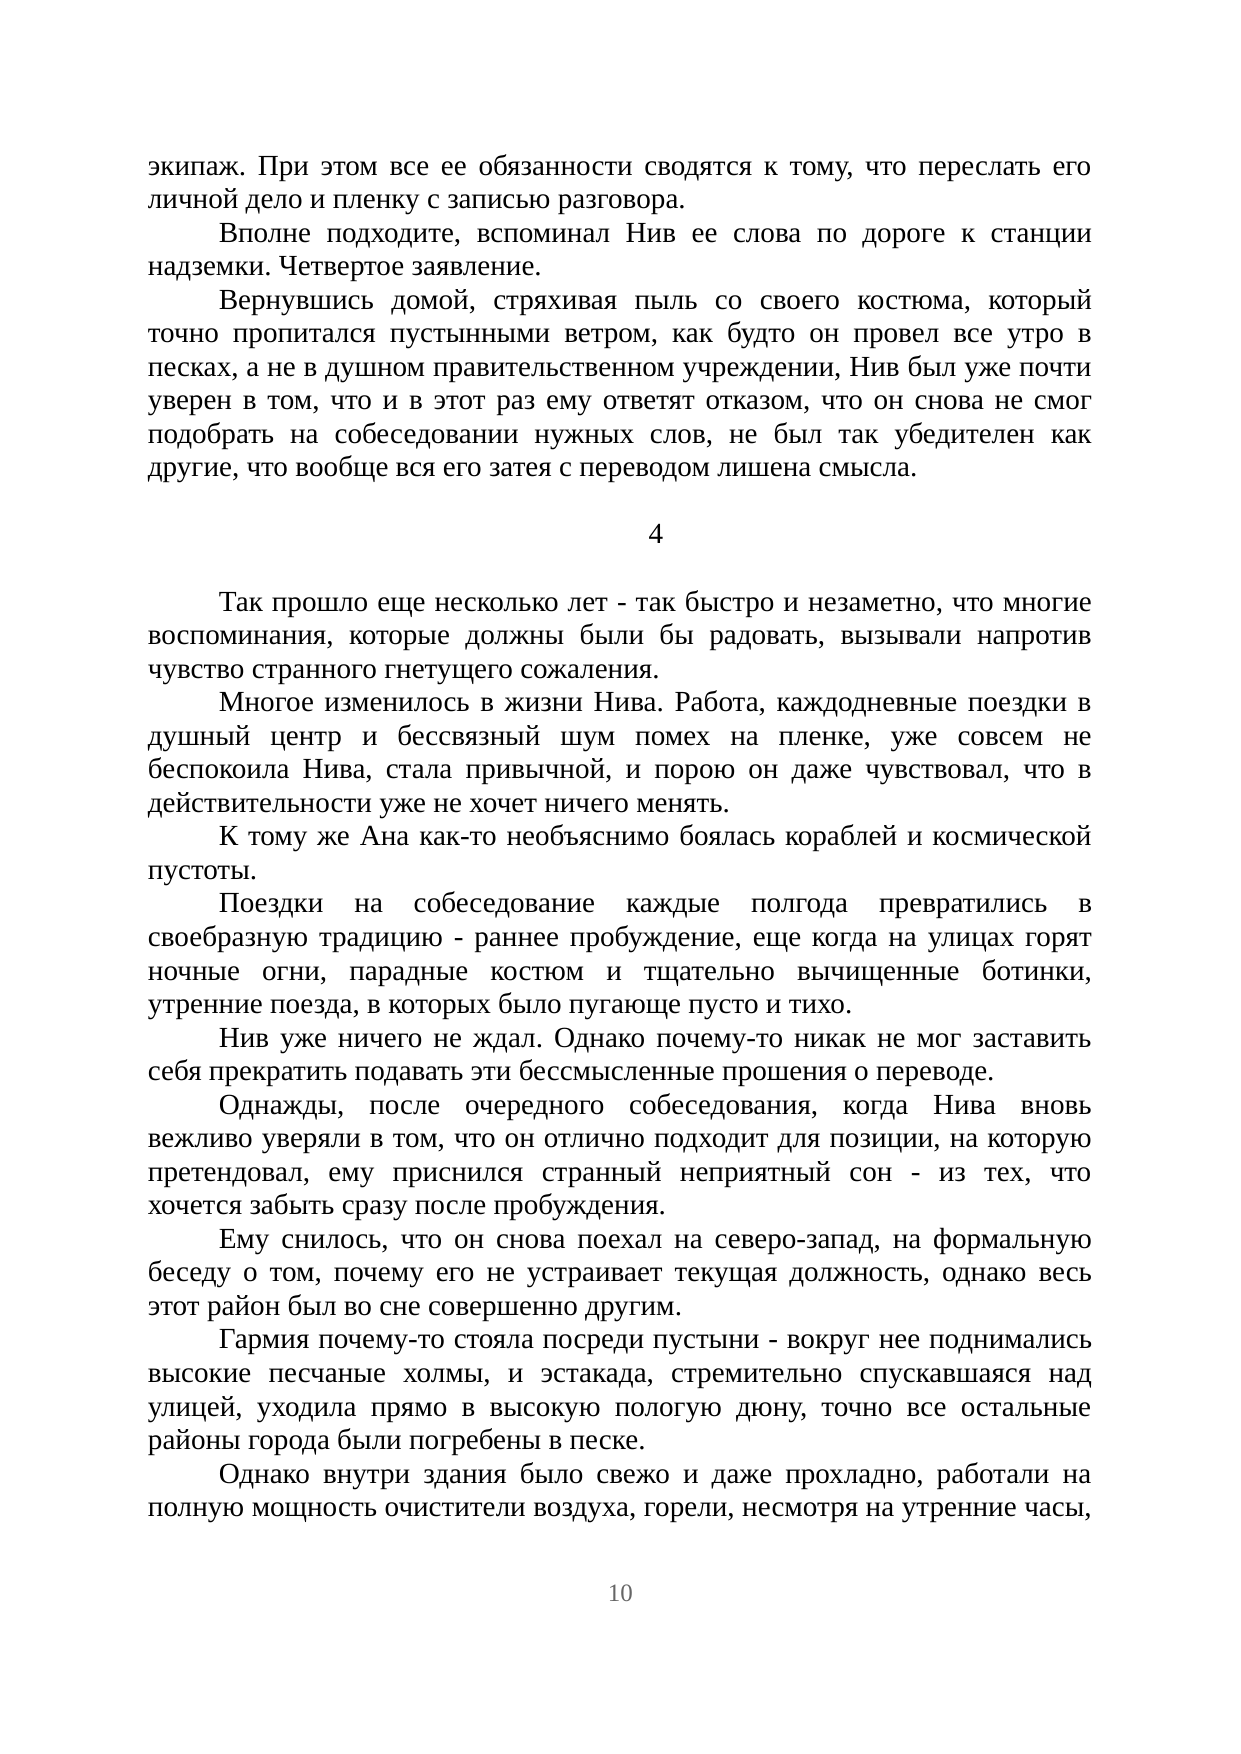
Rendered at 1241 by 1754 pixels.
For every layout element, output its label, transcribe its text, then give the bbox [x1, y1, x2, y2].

text экипаж. При этом все ее обязанности сводятся к тому, что переслать его личной дело и пленку с записью разговора. [148, 148, 1093, 215]
text Однажды, после очередного собеседования, когда Нива вновь вежливо уверяли в том, что он отлично подходит для позиции, на которую претендовал, ему приснился странный неприятный сон - из тех, что хочется забыть сразу после пробуждения. [148, 1087, 1093, 1221]
text К тому же Ана как-то необъяснимо боялась кораблей и космической пустоты. [148, 818, 1093, 886]
text Ему снилось, что он снова поехал на северо-запад, на формальную беседу о том, почему его не устраивает текущая должность, однако весь этот район был во сне совершенно другим. [148, 1221, 1093, 1322]
text Многое изменилось в жизни Нива. Работа, каждодневные поездки в душный центр и бессвязный шум помех на пленке, уже совсем не беспокоила Нива, стала привычной, и порою он даже чувствовал, что в действительности уже не хочет ничего менять. [148, 684, 1093, 818]
text Вернувшись домой, стряхивая пыль со своего костюма, который точно пропитался пустынными ветром, как будто он провел все утро в песках, а не в душном правительственном учреждении, Нив был уже почти уверен в том, что и в этот раз ему ответят отказом, что он снова не смог подобрать на собеседовании нужных слов, не был так убедителен как другие, что вообще вся его затея с переводом лишена смысла. [148, 282, 1093, 483]
text Нив уже ничего не ждал. Однако почему-то никак не мог заставить себя прекратить подавать эти бессмысленные прошения о переводе. [148, 1020, 1093, 1087]
text Поездки на собеседование каждые полгода превратились в своебразную традицию - раннее пробуждение, еще когда на улицах горят ночные огни, парадные костюм и тщательно вычищенные ботинки, утренние поезда, в которых было пугающе пусто и тихо. [148, 886, 1093, 1020]
text Гармия почему-то стояла посреди пустыни - вокруг нее поднимались высокие песчаные холмы, и эстакада, стремительно спускавшаяся над улицей, уходила прямо в высокую пологую дюну, точно все остальные районы города были погребены в песке. [148, 1322, 1093, 1456]
text 4 [148, 517, 1093, 550]
text Однако внутри здания было свежо и даже прохладно, работали на полную мощность очистители воздуха, горели, несмотря на утренние часы, [148, 1456, 1093, 1523]
text Вполне подходите, вспоминал Нив ее слова по дороге к станции надземки. Четвертое заявление. [148, 215, 1093, 282]
text Так прошло еще несколько лет - так быстро и незаметно, что многие воспоминания, которые должны были бы радовать, вызывали напротив чувство странного гнетущего сожаления. [148, 584, 1093, 684]
